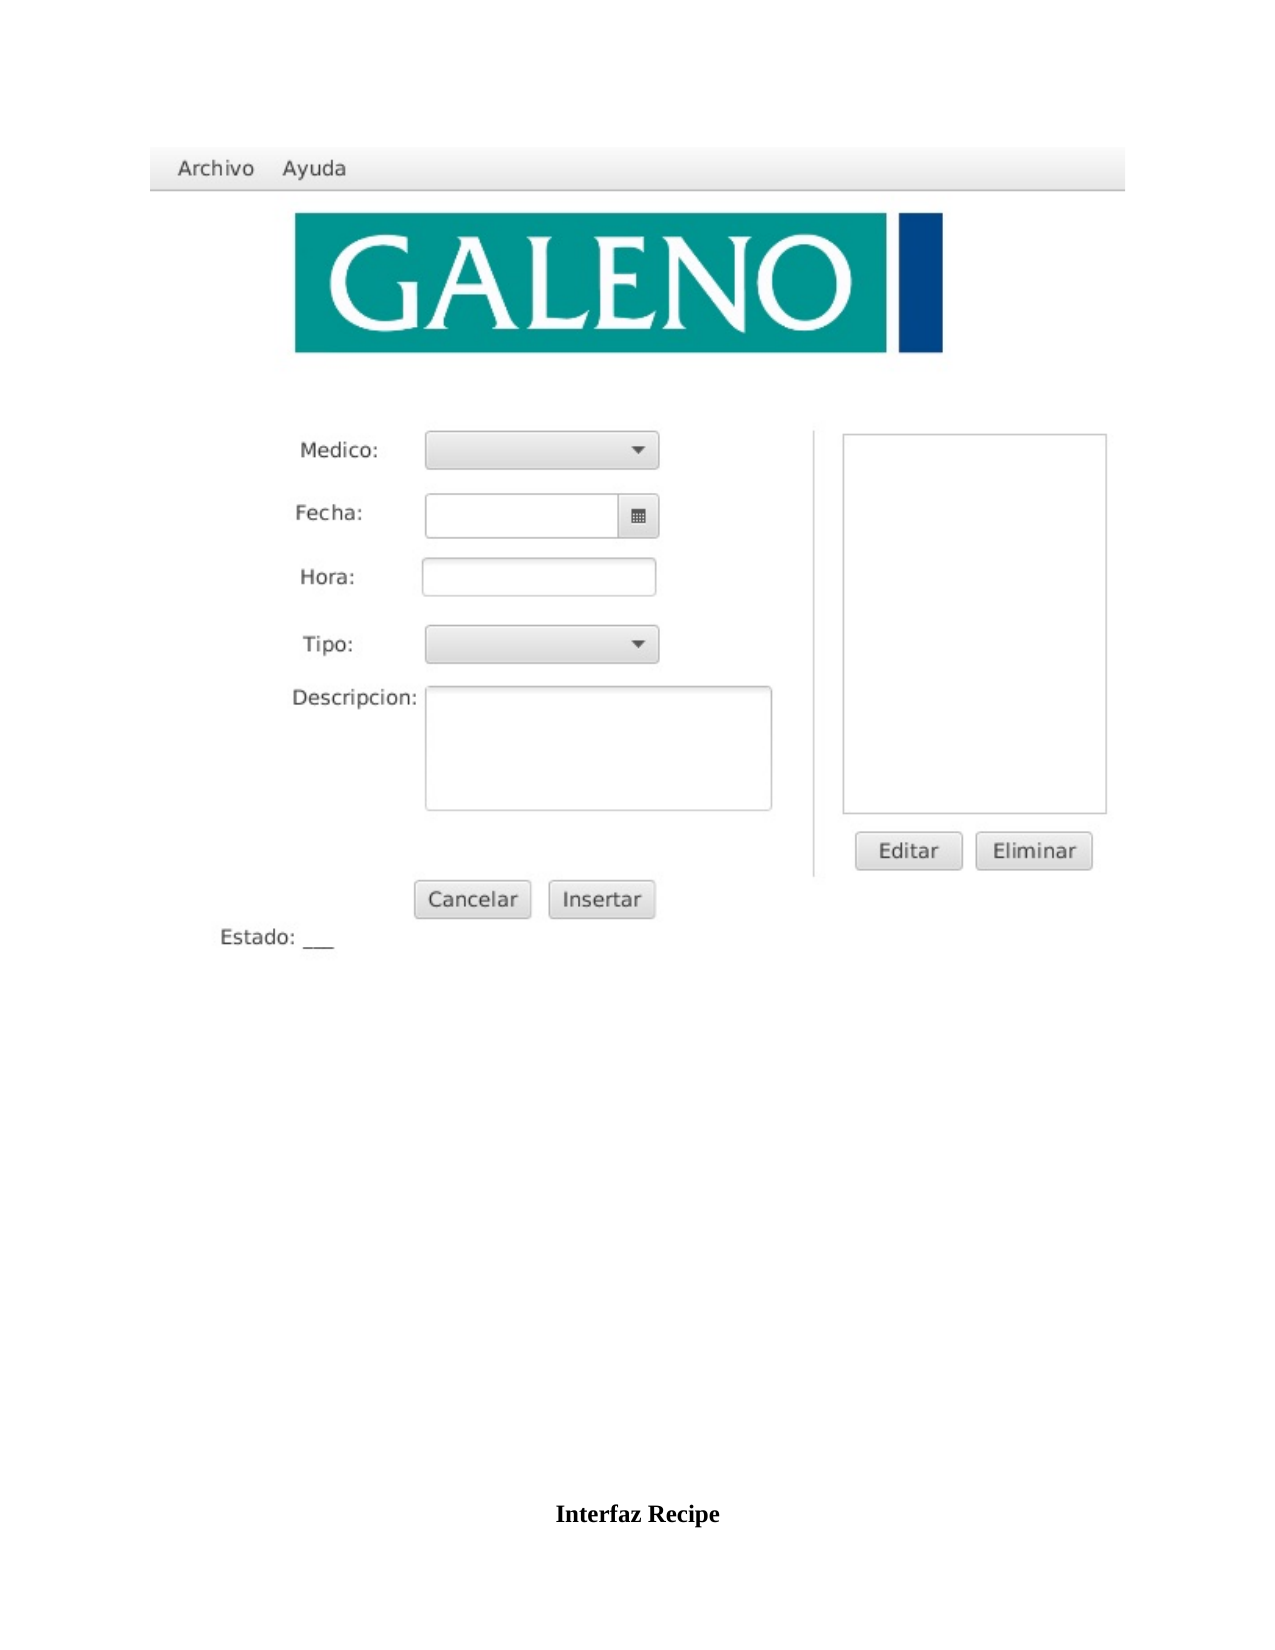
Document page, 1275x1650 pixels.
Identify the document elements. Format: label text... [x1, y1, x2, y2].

text Interfaz Recipe [118, 1499, 1157, 1527]
picture [150, 146, 1125, 982]
